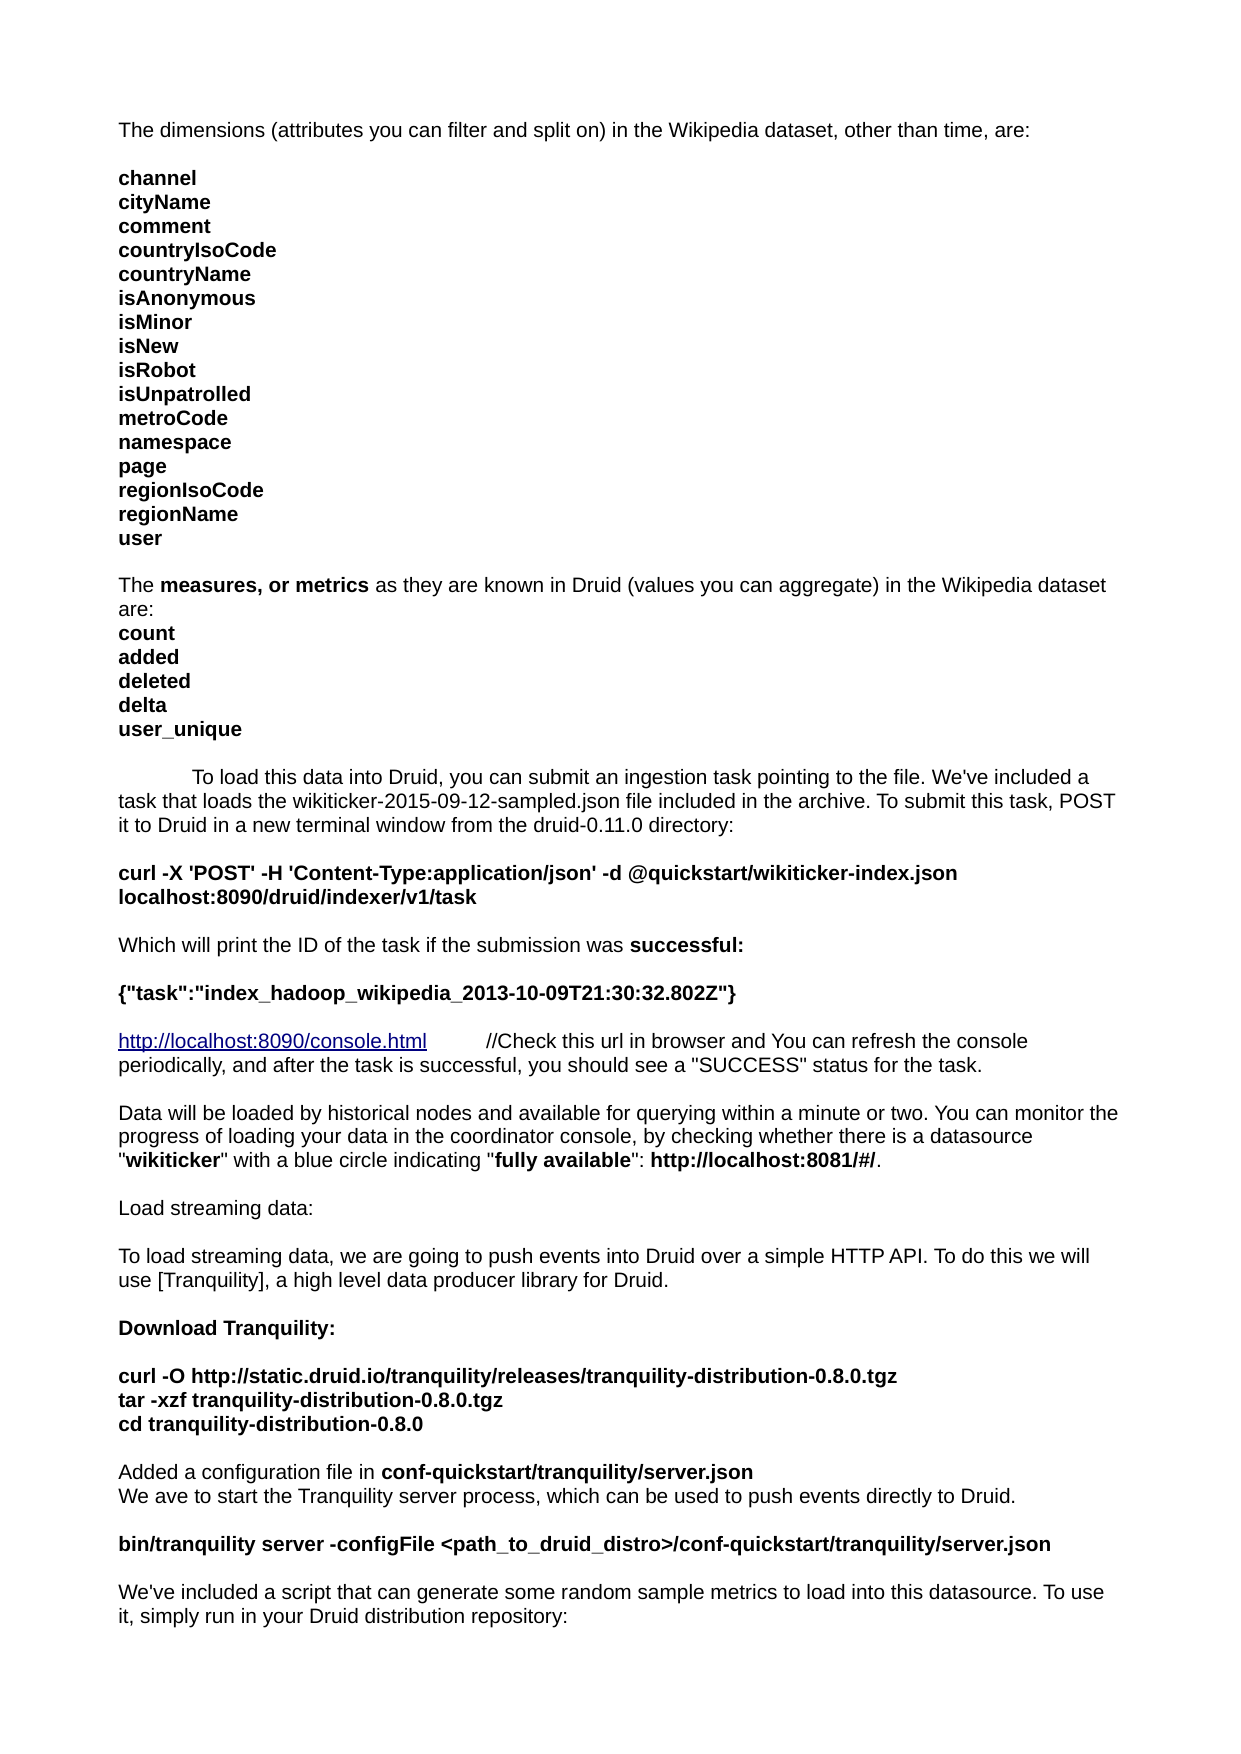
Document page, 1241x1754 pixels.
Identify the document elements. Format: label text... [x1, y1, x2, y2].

text isRobot [118, 358, 1122, 382]
text curl -O http://static.druid.io/tranquility/releases/tranquility-distribution-0.8.0.tgz [118, 1364, 1122, 1388]
text cd tranquility-distribution-0.8.0 [118, 1412, 1122, 1436]
text tar -xzf tranquility-distribution-0.8.0.tgz [118, 1388, 1122, 1412]
text deleted [118, 669, 1122, 693]
text We ave to start the Tranquility server process, which can be used to push events directly to Druid. [118, 1484, 1122, 1508]
text channel [118, 166, 1122, 190]
text delta [118, 693, 1122, 717]
text count [118, 621, 1122, 645]
text added [118, 645, 1122, 669]
text isUnpatrolled [118, 382, 1122, 406]
text Load streaming data: [118, 1196, 1122, 1220]
text regionName [118, 501, 1122, 525]
text regionIsoCode [118, 477, 1122, 501]
text To load streaming data, we are going to push events into Druid over a simple HTTP API. To do this we will use [Tranquility], a high level data producer library for Druid. [118, 1244, 1122, 1292]
text We've included a script that can generate some random sample metrics to load into this datasource. To use it, simply run in your Druid distribution repository: [118, 1579, 1122, 1627]
text metroCode [118, 406, 1122, 429]
text namespace [118, 429, 1122, 453]
text isNew [118, 334, 1122, 358]
text Data will be loaded by historical nodes and available for querying within a minute or two. You can monitor the progress of loading your data in the coordinator console, by checking whether there is a datasource "wikiticker" with a blue circle indicating "fully available": http://localhost:8081/#/. [118, 1100, 1122, 1172]
text countryIsoCode [118, 238, 1122, 262]
text user [118, 525, 1122, 549]
text Download Tranquility: [118, 1316, 1122, 1340]
text The measures, or metrics as they are known in Druid (values you can aggregate) in the Wikipedia dataset are: [118, 573, 1122, 621]
text http://localhost:8090/console.html //Check this url in browser and You can refresh the console periodically, and after the task is successful, you should see a "SUCCESS" status for the task. [118, 1028, 1122, 1076]
text countryName [118, 262, 1122, 286]
text page [118, 453, 1122, 477]
text isMinor [118, 310, 1122, 334]
text isAnonymous [118, 286, 1122, 310]
text bin/tranquility server -configFile <path_to_druid_distro>/conf-quickstart/tranquility/server.json [118, 1532, 1122, 1556]
text Added a configuration file in conf-quickstart/tranquility/server.json [118, 1460, 1122, 1484]
text Which will print the ID of the task if the submission was successful: [118, 933, 1122, 957]
text user_unique [118, 717, 1122, 741]
text The dimensions (attributes you can filter and split on) in the Wikipedia dataset, other than time, are: [118, 118, 1122, 142]
text cityName [118, 190, 1122, 214]
text comment [118, 214, 1122, 238]
text {"task":"index_hadoop_wikipedia_2013-10-09T21:30:32.802Z"} [118, 981, 1122, 1004]
text To load this data into Druid, you can submit an ingestion task pointing to the file. We've included a task that loads the wikiticker-2015-09-12-sampled.json file included in the archive. To submit this task, POST it to Druid in a new terminal window from the druid-0.11.0 directory: [118, 765, 1122, 837]
text curl -X 'POST' -H 'Content-Type:application/json' -d @quickstart/wikiticker-index.json localhost:8090/druid/indexer/v1/task [118, 861, 1122, 909]
